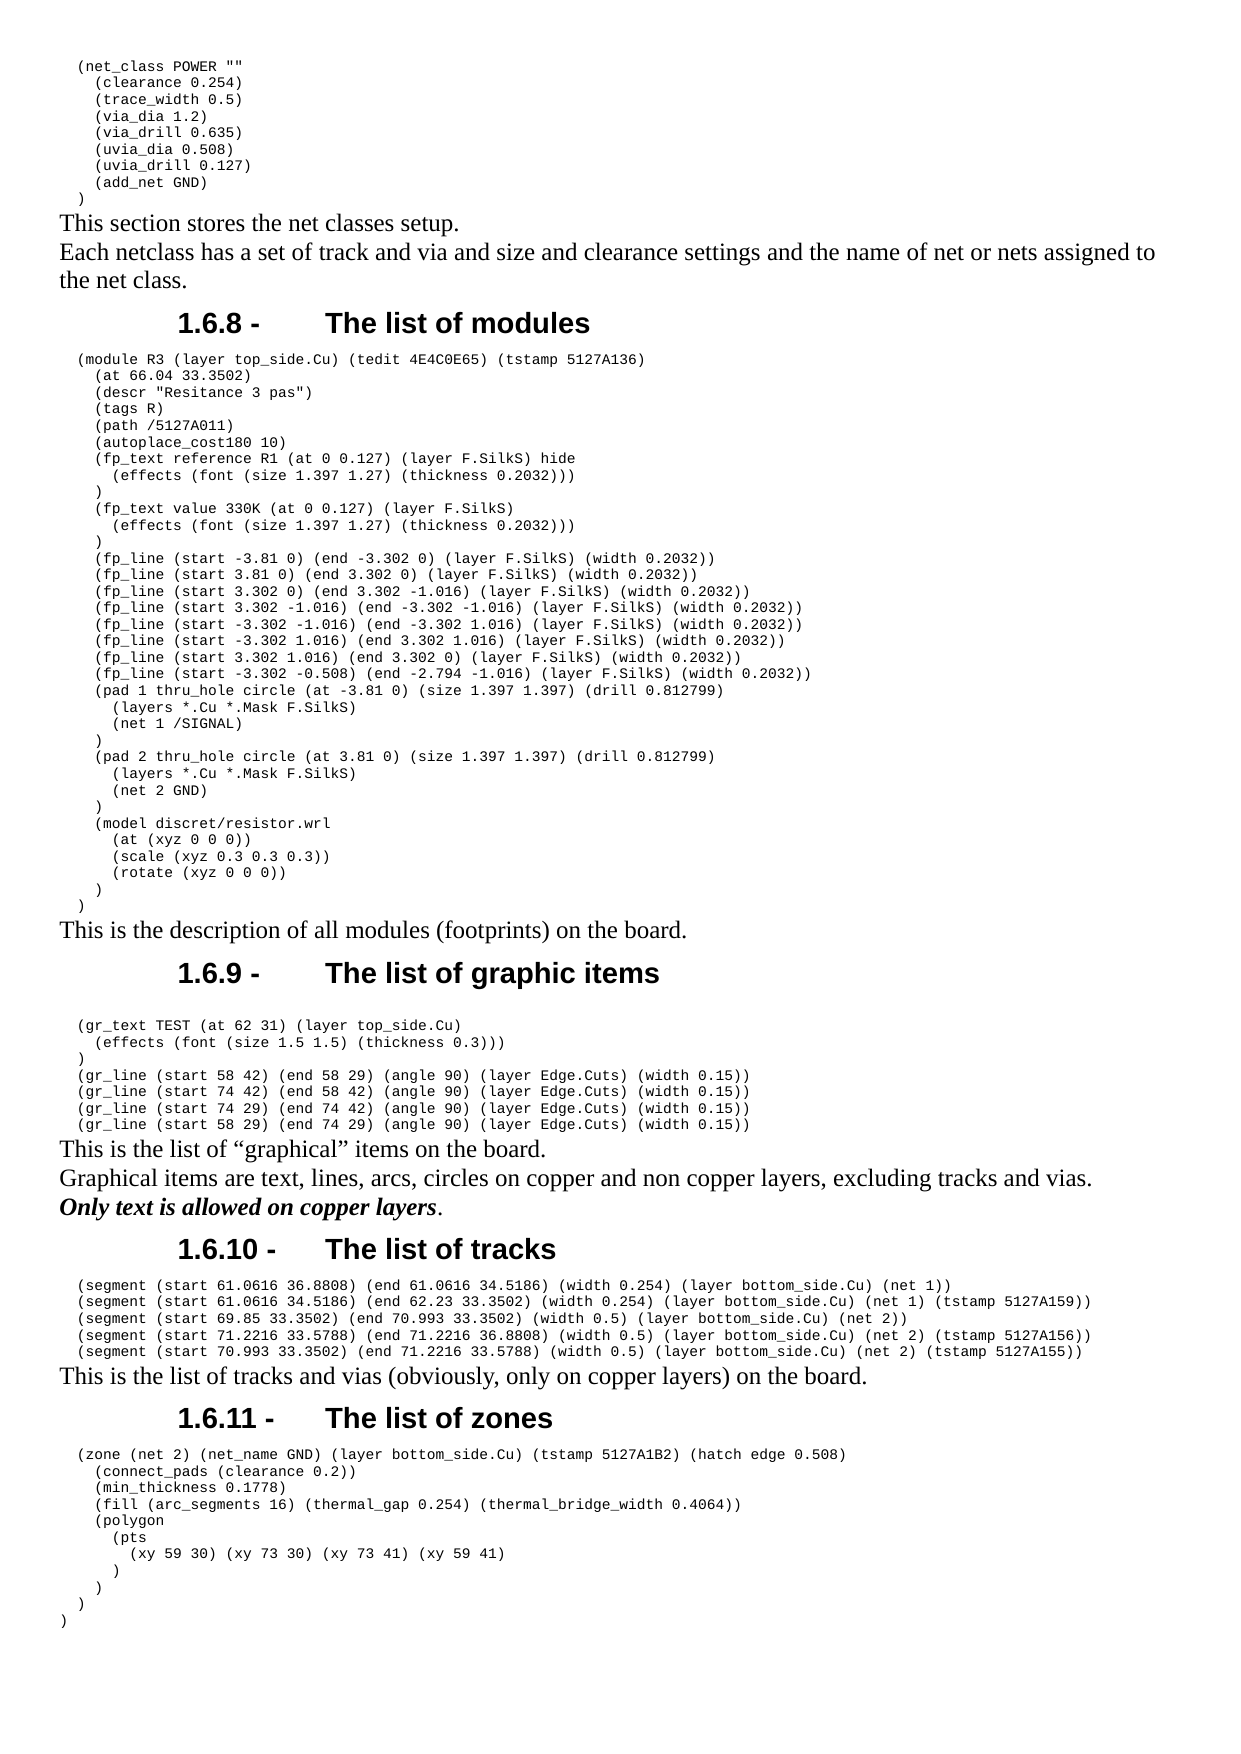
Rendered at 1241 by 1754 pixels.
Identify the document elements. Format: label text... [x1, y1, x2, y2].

text (segment (start 71.2216 33.5788) (end 71.2216 36.8808) (width 0.5) (layer bottom_side.Cu) (net 2) (tstamp 5127A156)) [59, 1328, 1181, 1344]
text (segment (start 70.993 33.3502) (end 71.2216 33.5788) (width 0.5) (layer bottom_side.Cu) (net 2) (tstamp 5127A155)) [59, 1344, 1181, 1361]
text ) [59, 1051, 1181, 1068]
text Graphical items are text, lines, arcs, circles on copper and non copper layers, excluding tracks and vias. [59, 1163, 1181, 1192]
text (uvia_drill 0.127) [59, 158, 1181, 175]
text (gr_line (start 58 42) (end 58 29) (angle 90) (layer Edge.Cuts) (width 0.15)) [59, 1068, 1181, 1084]
text ) [59, 1580, 1181, 1596]
text (descr "Resitance 3 pas") [59, 385, 1181, 402]
text (effects (font (size 1.397 1.27) (thickness 0.2032))) [59, 518, 1181, 534]
text (net 1 /SIGNAL) [59, 716, 1181, 733]
text This is the list of tracks and vias (obviously, only on copper layers) on the board. [59, 1361, 1181, 1390]
text (effects (font (size 1.5 1.5) (thickness 0.3))) [59, 1035, 1181, 1051]
text ) [59, 799, 1181, 816]
text (fp_line (start -3.302 -1.016) (end -3.302 1.016) (layer F.SilkS) (width 0.2032)) [59, 617, 1181, 634]
text (fp_line (start 3.81 0) (end 3.302 0) (layer F.SilkS) (width 0.2032)) [59, 567, 1181, 584]
text Each netclass has a set of track and via and size and clearance settings and the name of net or nets assigned to the net class. [59, 237, 1181, 294]
subtitle The list of graphic items [177, 956, 1181, 989]
text (scale (xyz 0.3 0.3 0.3)) [59, 849, 1181, 866]
text ) [59, 1613, 1181, 1629]
text Only text is allowed on copper layers. [59, 1192, 1181, 1220]
text (model discret/resistor.wrl [59, 816, 1181, 832]
text (at 66.04 33.3502) [59, 369, 1181, 385]
text (layers *.Cu *.Mask F.SilkS) [59, 700, 1181, 716]
text (layers *.Cu *.Mask F.SilkS) [59, 766, 1181, 783]
text (gr_text TEST (at 62 31) (layer top_side.Cu) [59, 1018, 1181, 1035]
text This section stores the net classes setup. [59, 208, 1181, 237]
text (path /5127A011) [59, 418, 1181, 435]
text (segment (start 69.85 33.3502) (end 70.993 33.3502) (width 0.5) (layer bottom_side.Cu) (net 2)) [59, 1311, 1181, 1328]
text (min_thickness 0.1778) [59, 1481, 1181, 1497]
text (fp_line (start 3.302 1.016) (end 3.302 0) (layer F.SilkS) (width 0.2032)) [59, 650, 1181, 667]
text ) [59, 534, 1181, 551]
text (fp_line (start -3.302 1.016) (end 3.302 1.016) (layer F.SilkS) (width 0.2032)) [59, 634, 1181, 650]
text (fp_text reference R1 (at 0 0.127) (layer F.SilkS) hide [59, 451, 1181, 468]
text ) [59, 1596, 1181, 1613]
text (module R3 (layer top_side.Cu) (tedit 4E4C0E65) (tstamp 5127A136) [59, 352, 1181, 369]
text (connect_pads (clearance 0.2)) [59, 1464, 1181, 1481]
text (effects (font (size 1.397 1.27) (thickness 0.2032))) [59, 468, 1181, 484]
text (fp_text value 330K (at 0 0.127) (layer F.SilkS) [59, 501, 1181, 518]
text (zone (net 2) (net_name GND) (layer bottom_side.Cu) (tstamp 5127A1B2) (hatch edge 0.508) [59, 1447, 1181, 1464]
text (autoplace_cost180 10) [59, 435, 1181, 451]
text (uvia_dia 0.508) [59, 142, 1181, 158]
text (add_net GND) [59, 175, 1181, 192]
text (pts [59, 1530, 1181, 1547]
text (fp_line (start 3.302 0) (end 3.302 -1.016) (layer F.SilkS) (width 0.2032)) [59, 584, 1181, 601]
text This is the description of all modules (footprints) on the board. [59, 915, 1181, 944]
text (trace_width 0.5) [59, 92, 1181, 109]
text (clearance 0.254) [59, 76, 1181, 92]
text (at (xyz 0 0 0)) [59, 832, 1181, 849]
text ) [59, 484, 1181, 501]
text ) [59, 882, 1181, 899]
text (net 2 GND) [59, 783, 1181, 799]
text (polygon [59, 1514, 1181, 1530]
text This is the list of “graphical” items on the board. [59, 1134, 1181, 1163]
text (gr_line (start 74 29) (end 74 42) (angle 90) (layer Edge.Cuts) (width 0.15)) [59, 1101, 1181, 1118]
text ) [59, 1563, 1181, 1580]
text (pad 2 thru_hole circle (at 3.81 0) (size 1.397 1.397) (drill 0.812799) [59, 749, 1181, 766]
text ) [59, 192, 1181, 208]
text (xy 59 30) (xy 73 30) (xy 73 41) (xy 59 41) [59, 1547, 1181, 1563]
text (rotate (xyz 0 0 0)) [59, 866, 1181, 882]
text (fp_line (start -3.302 -0.508) (end -2.794 -1.016) (layer F.SilkS) (width 0.2032)) [59, 667, 1181, 683]
text (fp_line (start 3.302 -1.016) (end -3.302 -1.016) (layer F.SilkS) (width 0.2032)) [59, 601, 1181, 617]
text ) [59, 733, 1181, 749]
text ) [59, 899, 1181, 915]
text (gr_line (start 58 29) (end 74 29) (angle 90) (layer Edge.Cuts) (width 0.15)) [59, 1118, 1181, 1134]
text (segment (start 61.0616 34.5186) (end 62.23 33.3502) (width 0.254) (layer bottom_side.Cu) (net 1) (tstamp 5127A159)) [59, 1295, 1181, 1311]
text (via_drill 0.635) [59, 125, 1181, 142]
text (fp_line (start -3.81 0) (end -3.302 0) (layer F.SilkS) (width 0.2032)) [59, 551, 1181, 567]
text (segment (start 61.0616 36.8808) (end 61.0616 34.5186) (width 0.254) (layer bottom_side.Cu) (net 1)) [59, 1278, 1181, 1295]
text (fill (arc_segments 16) (thermal_gap 0.254) (thermal_bridge_width 0.4064)) [59, 1497, 1181, 1514]
text (via_dia 1.2) [59, 109, 1181, 125]
subtitle The list of modules [177, 306, 1181, 340]
text (tags R) [59, 402, 1181, 418]
text (gr_line (start 74 42) (end 58 42) (angle 90) (layer Edge.Cuts) (width 0.15)) [59, 1084, 1181, 1101]
text (net_class POWER "" [59, 59, 1181, 76]
subtitle The list of tracks [177, 1232, 1181, 1266]
subtitle The list of zones [177, 1401, 1181, 1435]
text (pad 1 thru_hole circle (at -3.81 0) (size 1.397 1.397) (drill 0.812799) [59, 683, 1181, 700]
